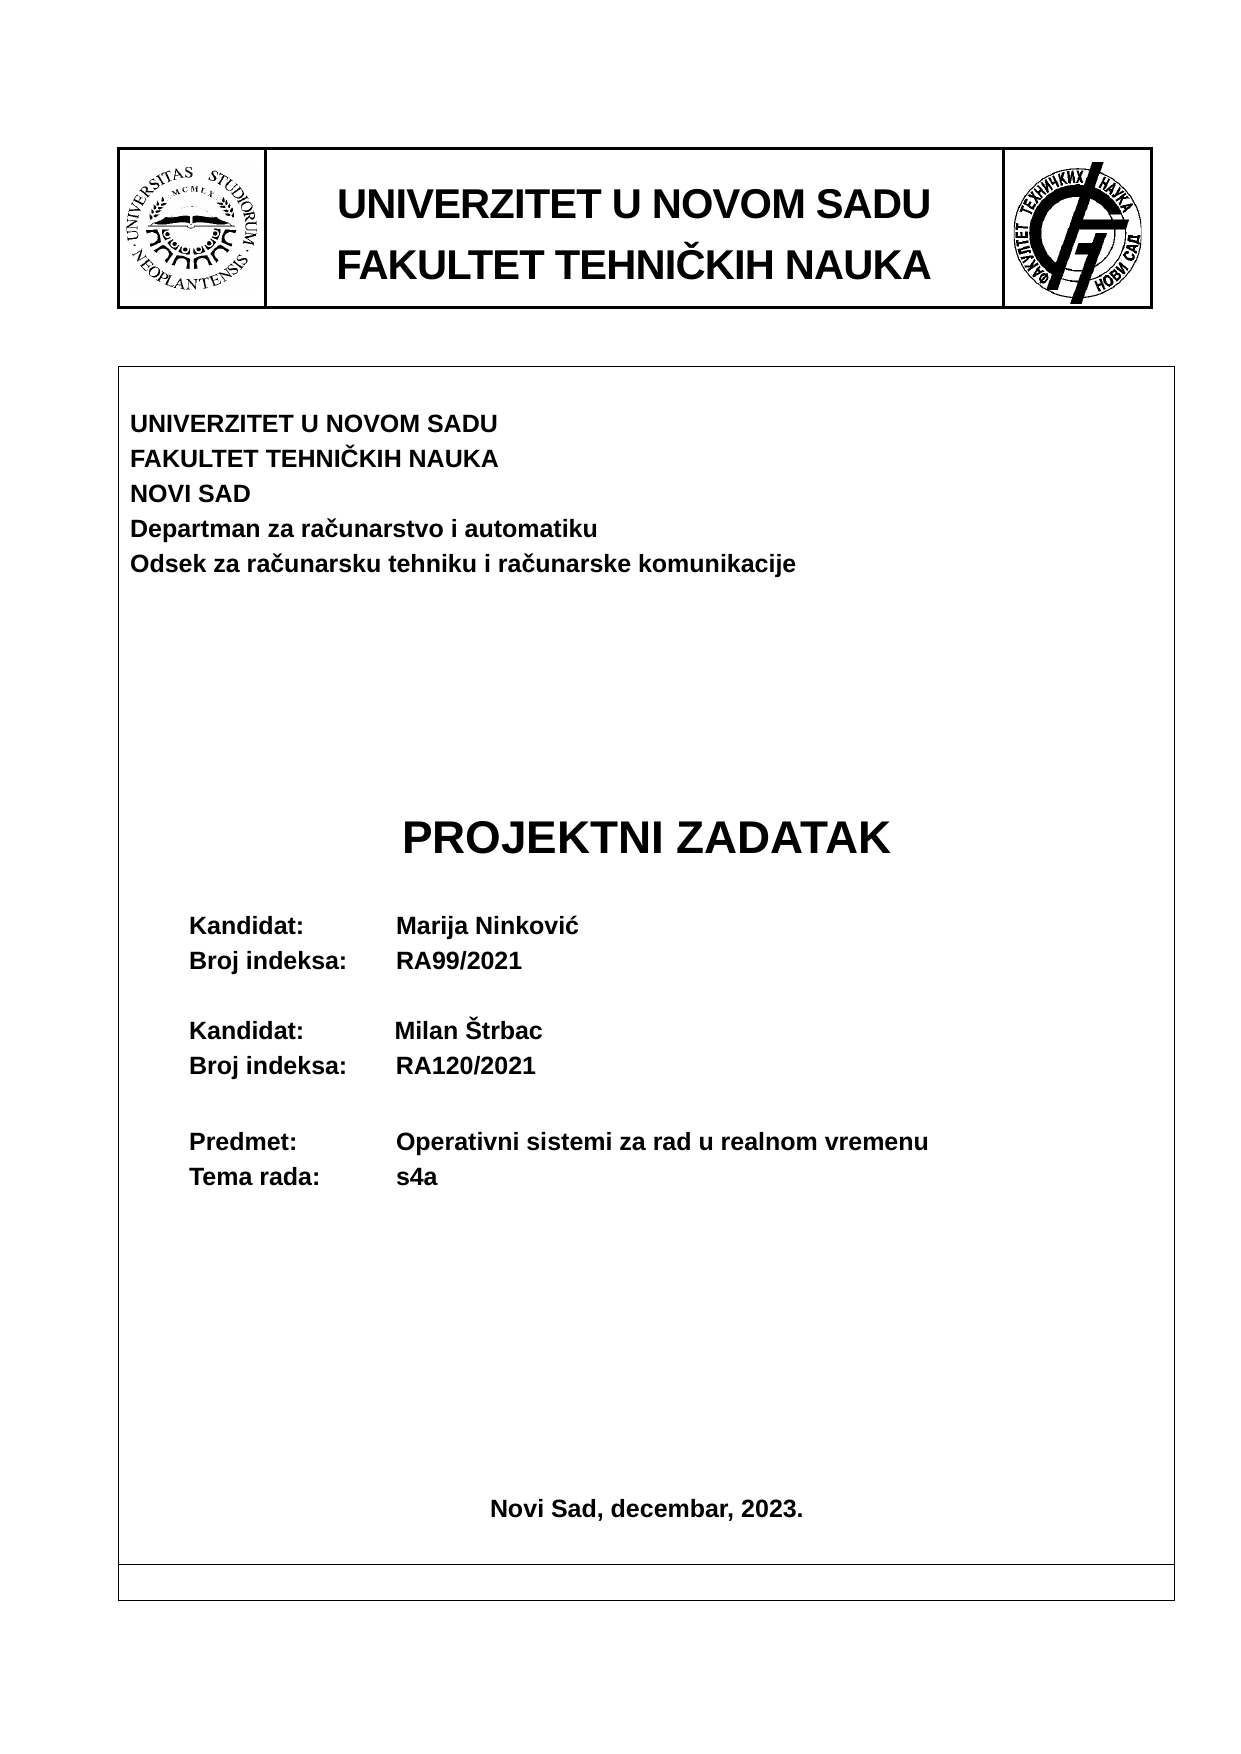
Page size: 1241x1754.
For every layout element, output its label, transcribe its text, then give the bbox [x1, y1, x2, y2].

table_cell [119, 1565, 1174, 1600]
table_header [1005, 150, 1150, 306]
table_header UNIVERZITET U NOVOM SADU FAKULTET TEHNIČKIH NAUKA NOVI SAD Departman za računarstvo i automatiku Odsek za računarsku tehniku i računarske komunikacije PROJEKTNI ZADATAK Kandidat: Marija Ninković Broj indeksa: RA99/2021 Kandidat: Milan Štrbac Broj indeksa: RA120/2021 Predmet: Operativni sistemi za rad u realnom vremenu Tema rada: s4a Novi Sad, decembar, 2023. [119, 367, 1174, 1564]
table_header UNIVERZITET U NOVOM SADU FAKULTET TEHNIČKIH NAUKA [267, 150, 1002, 306]
picture [1013, 162, 1142, 304]
table_header [120, 150, 264, 306]
